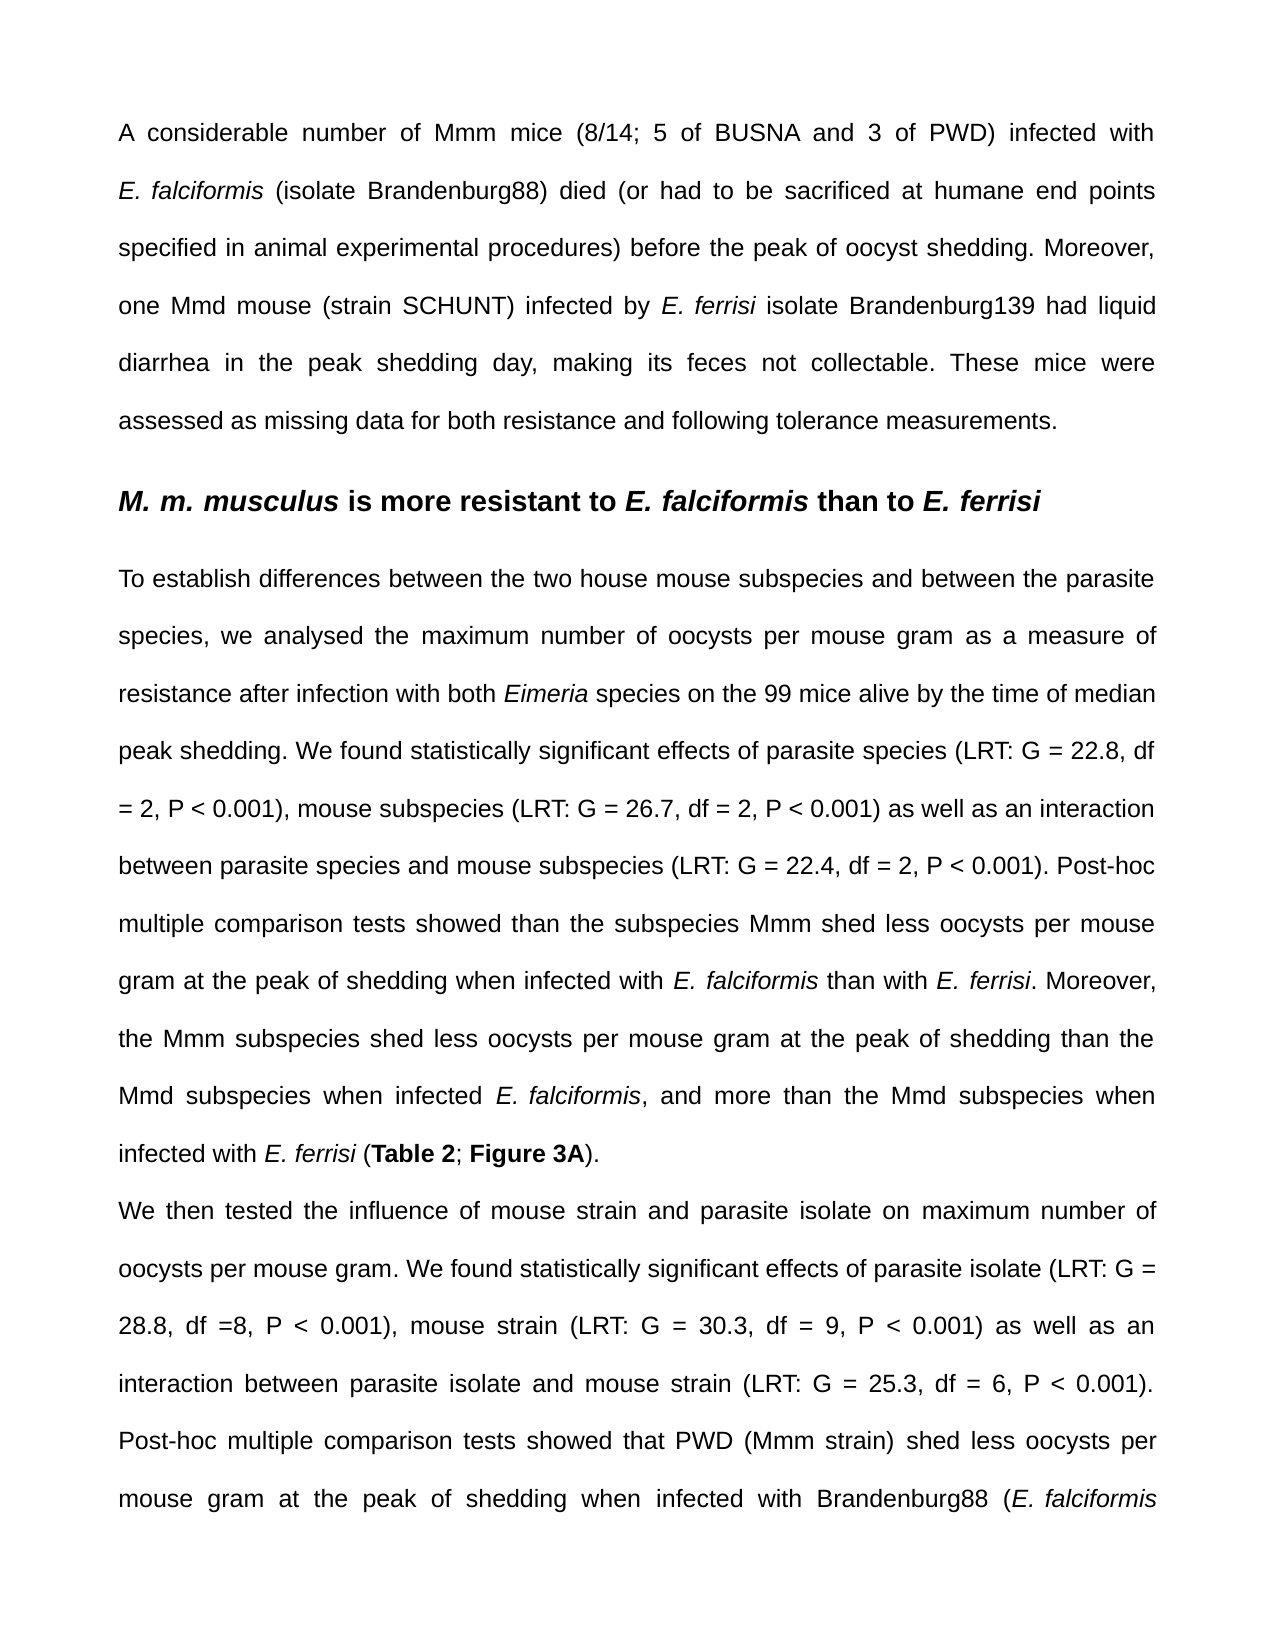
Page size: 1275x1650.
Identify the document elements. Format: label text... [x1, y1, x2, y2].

subtitle M. m. musculus is more resistant to E. falciformis than to E. ferrisi [118, 484, 1157, 517]
text To establish differences between the two house mouse subspecies and between the parasite species, we analysed the maximum number of oocysts per mouse gram as a measure of resistance after infection with both Eimeria species on the 99 mice alive by the time of median peak shedding. We found statistically significant effects of parasite species (LRT: G = 22.8, df = 2, P < 0.001), mouse subspecies (LRT: G = 26.7, df = 2, P < 0.001) as well as an interaction between parasite species and mouse subspecies (LRT: G = 22.4, df = 2, P < 0.001). Post-hoc multiple comparison tests showed than the subspecies Mmm shed less oocysts per mouse gram at the peak of shedding when infected with E. falciformis than with E. ferrisi. Moreover, the Mmm subspecies shed less oocysts per mouse gram at the peak of shedding than the Mmd subspecies when infected E. falciformis, and more than the Mmd subspecies when infected with E. ferrisi (Table 2; Figure 3A). [118, 563, 1157, 1167]
text We then tested the influence of mouse strain and parasite isolate on maximum number of oocysts per mouse gram. We found statistically significant effects of parasite isolate (LRT: G = 28.8, df =8, P < 0.001), mouse strain (LRT: G = 30.3, df = 9, P < 0.001) as well as an interaction between parasite isolate and mouse strain (LRT: G = 25.3, df = 6, P < 0.001). Post-hoc multiple comparison tests showed that PWD (Mmm strain) shed less oocysts per mouse gram at the peak of shedding when infected with Brandenburg88 (E. falciformis [118, 1196, 1157, 1512]
text A considerable number of Mmm mice (8/14; 5 of BUSNA and 3 of PWD) infected with E. falciformis (isolate Brandenburg88) died (or had to be sacrificed at humane end points specified in animal experimental procedures) before the peak of oocyst shedding. Moreover, one Mmd mouse (strain SCHUNT) infected by E. ferrisi isolate Brandenburg139 had liquid diarrhea in the peak shedding day, making its feces not collectable. These mice were assessed as missing data for both resistance and following tolerance measurements. [118, 118, 1157, 434]
